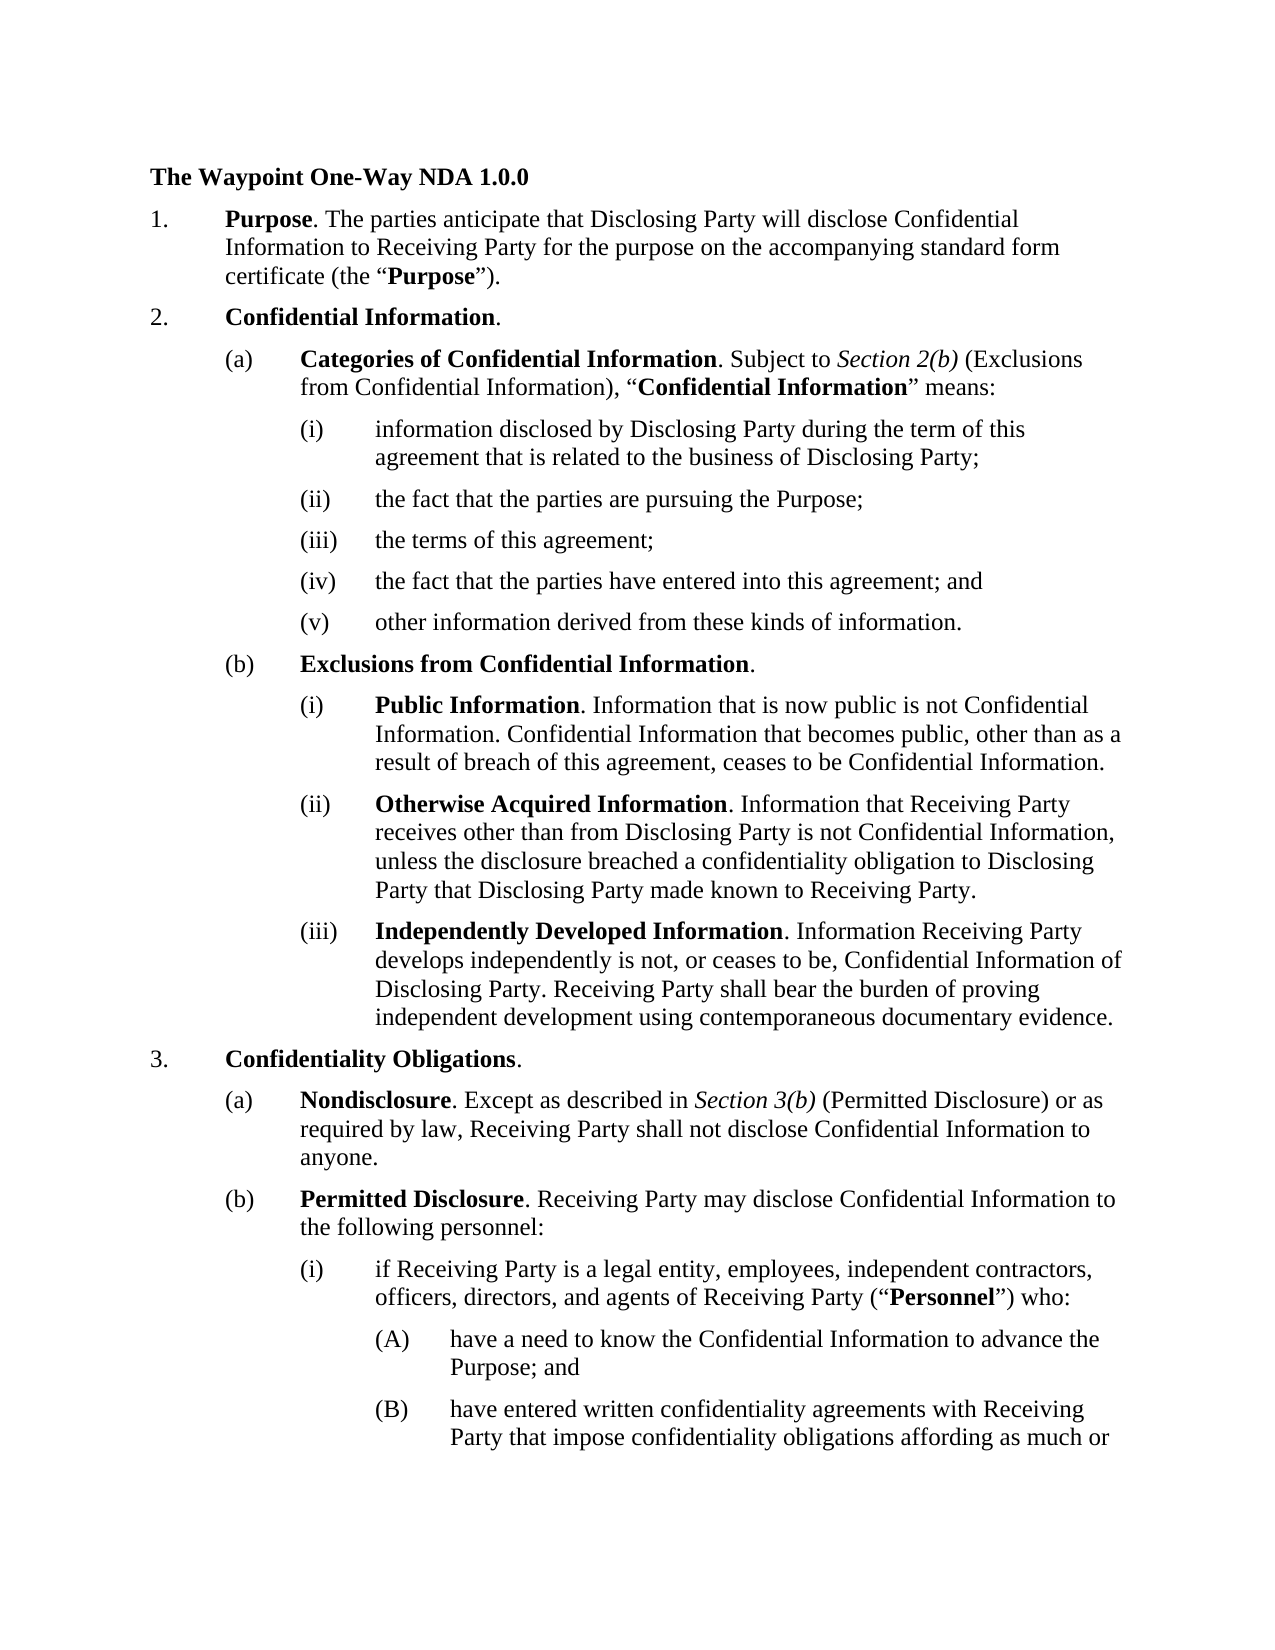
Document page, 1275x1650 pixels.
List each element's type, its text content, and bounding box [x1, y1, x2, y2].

text (i) if Receiving Party is a legal entity, employees, independent contractors, officers, directors, and agents of Receiving Party (“Personnel”) who: [300, 1254, 1125, 1311]
text 3. Confidentiality Obligations. [150, 1044, 1125, 1072]
text (iii) Independently Developed Information. Information Receiving Party develops independently is not, or ceases to be, Confidential Information of Disclosing Party. Receiving Party shall bear the burden of proving independent development using contemporaneous documentary evidence. [300, 916, 1125, 1031]
text 2. Confidential Information. [150, 302, 1125, 331]
text (v) other information derived from these kinds of information. [300, 607, 1125, 636]
text 1. Purpose. The parties anticipate that Disclosing Party will disclose Confidential Information to Receiving Party for the purpose on the accompanying standard form certificate (the “Purpose”). [150, 204, 1125, 290]
text The Waypoint One-Way NDA 1.0.0 [150, 162, 1125, 191]
text (a) Categories of Confidential Information. Subject to Section 2(b) (Exclusions from Confidential Information), “Confidential Information” means: [225, 344, 1125, 401]
text (B) have entered written confidentiality agreements with Receiving Party that impose confidentiality obligations affording as much or [375, 1394, 1125, 1451]
text (a) Nondisclosure. Except as described in Section 3(b) (Permitted Disclosure) or as required by law, Receiving Party shall not disclose Confidential Information to anyone. [225, 1085, 1125, 1171]
text (b) Permitted Disclosure. Receiving Party may disclose Confidential Information to the following personnel: [225, 1184, 1125, 1241]
text (b) Exclusions from Confidential Information. [225, 649, 1125, 677]
text (iv) the fact that the parties have entered into this agreement; and [300, 566, 1125, 595]
text (i) information disclosed by Disclosing Party during the term of this agreement that is related to the business of Disclosing Party; [300, 414, 1125, 471]
text (ii) the fact that the parties are pursuing the Purpose; [300, 484, 1125, 512]
text (A) have a need to know the Confidential Information to advance the Purpose; and [375, 1324, 1125, 1381]
text (ii) Otherwise Acquired Information. Information that Receiving Party receives other than from Disclosing Party is not Confidential Information, unless the disclosure breached a confidentiality obligation to Disclosing Party that Disclosing Party made known to Receiving Party. [300, 789, 1125, 904]
text (i) Public Information. Information that is now public is not Confidential Information. Confidential Information that becomes public, other than as a result of breach of this agreement, ceases to be Confidential Information. [300, 690, 1125, 776]
text (iii) the terms of this agreement; [300, 525, 1125, 554]
